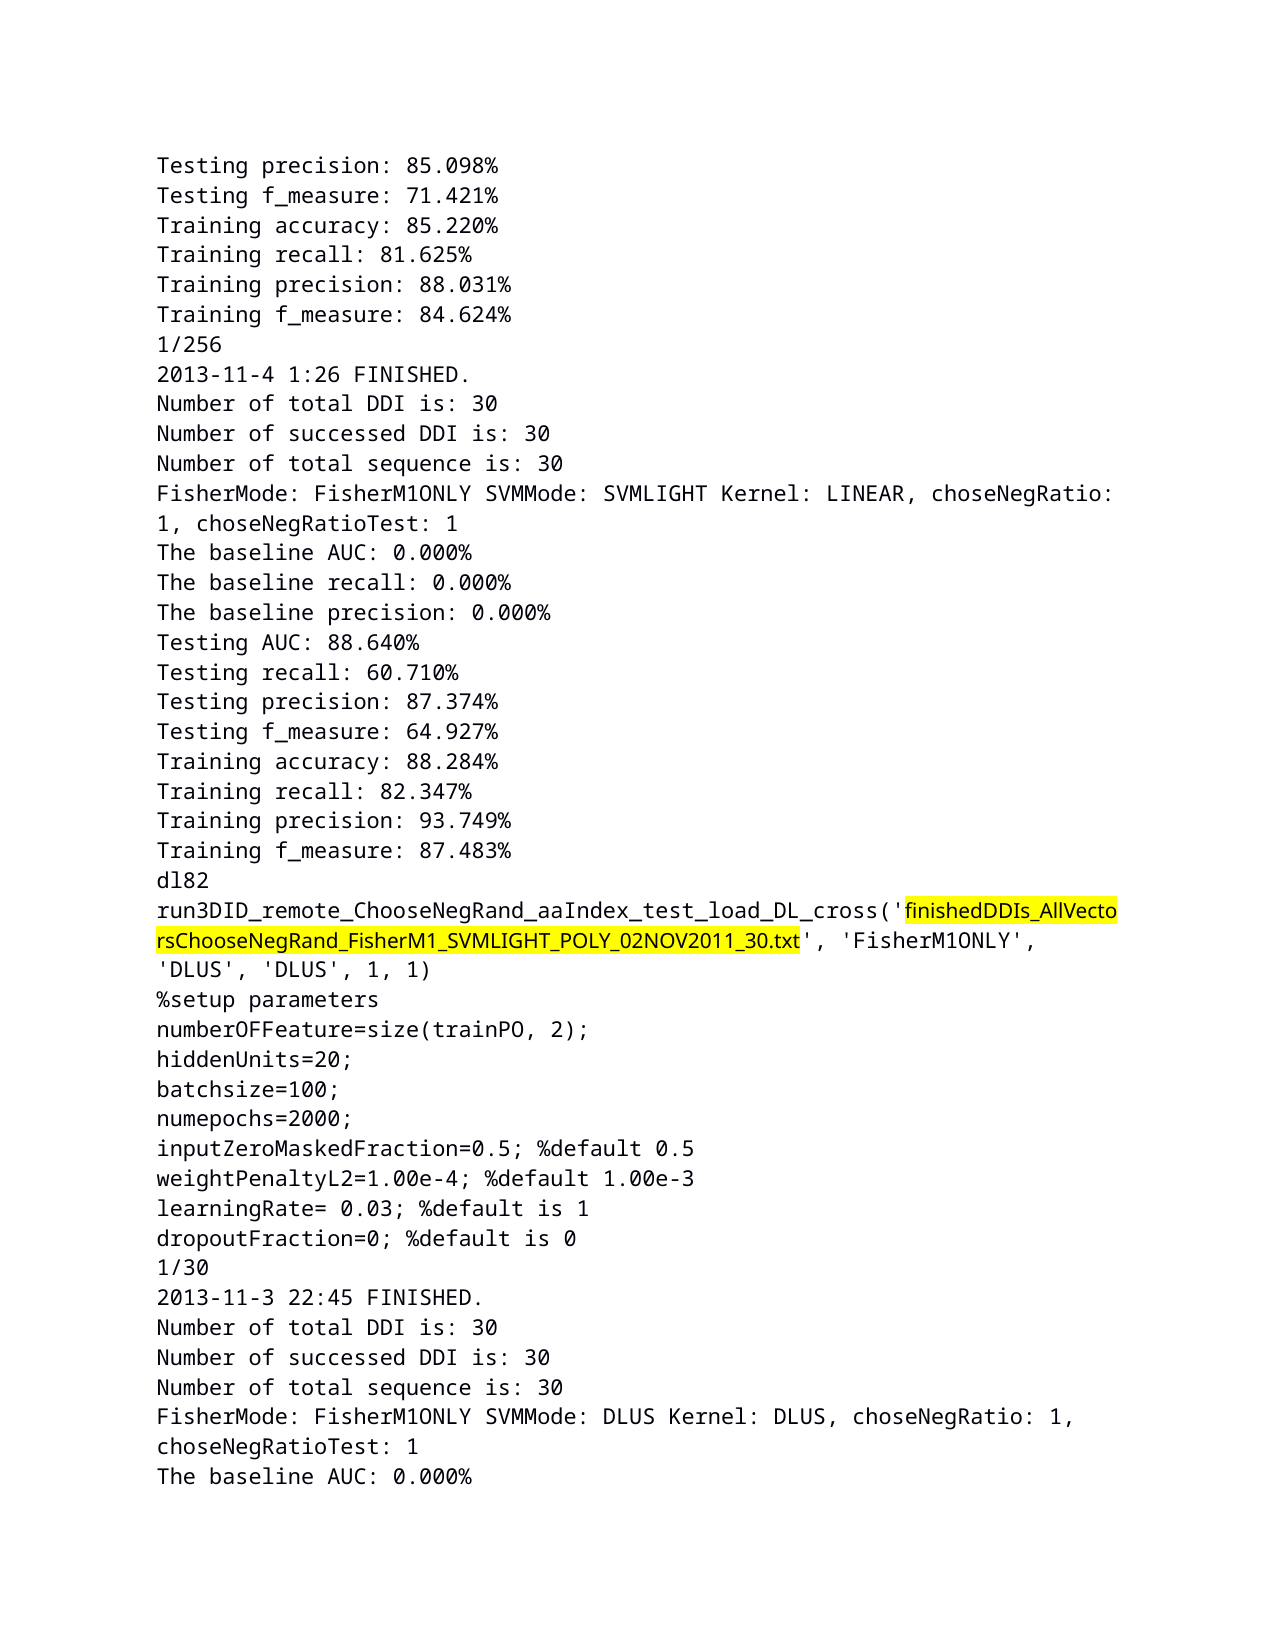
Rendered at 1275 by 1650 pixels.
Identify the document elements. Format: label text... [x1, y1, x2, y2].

text 1/30 [156, 1252, 1118, 1282]
text The baseline recall: 0.000% [156, 567, 1118, 597]
text batchsize=100; [156, 1073, 1118, 1103]
text The baseline AUC: 0.000% [156, 1461, 1118, 1491]
text 1/256 [156, 329, 1118, 358]
text Training accuracy: 88.284% [156, 746, 1118, 776]
text Testing recall: 60.710% [156, 656, 1118, 686]
text Number of successed DDI is: 30 [156, 418, 1118, 448]
text Number of total DDI is: 30 [156, 1312, 1118, 1342]
text dropoutFraction=0; %default is 0 [156, 1222, 1118, 1252]
text The baseline precision: 0.000% [156, 597, 1118, 627]
text dl82 [156, 865, 1118, 895]
text Number of total sequence is: 30 [156, 1371, 1118, 1401]
text Number of total DDI is: 30 [156, 388, 1118, 418]
text Training f_measure: 87.483% [156, 835, 1118, 865]
text Training recall: 82.347% [156, 776, 1118, 805]
text weightPenaltyL2=1.00e-4; %default 1.00e-3 [156, 1163, 1118, 1193]
text Training precision: 93.749% [156, 805, 1118, 835]
text 2013-11-4 1:26 FINISHED. [156, 358, 1118, 388]
text 2013-11-3 22:45 FINISHED. [156, 1282, 1118, 1312]
text FisherMode: FisherM1ONLY SVMMode: SVMLIGHT Kernel: LINEAR, choseNegRatio: 1, choseNegRatioTest: 1 [156, 478, 1118, 537]
text Training recall: 81.625% [156, 239, 1118, 269]
text Training accuracy: 85.220% [156, 209, 1118, 239]
text The baseline AUC: 0.000% [156, 537, 1118, 567]
text Training precision: 88.031% [156, 269, 1118, 299]
text run3DID_remote_ChooseNegRand_aaIndex_test_load_DL_cross('finishedDDIs_AllVectorsChooseNegRand_FisherM1_SVMLIGHT_POLY_02NOV2011_30.txt', 'FisherM1ONLY', 'DLUS', 'DLUS', 1, 1) [156, 895, 1118, 984]
text Testing precision: 87.374% [156, 686, 1118, 716]
text Training f_measure: 84.624% [156, 299, 1118, 329]
text Testing f_measure: 64.927% [156, 716, 1118, 746]
text Testing f_measure: 71.421% [156, 180, 1118, 209]
text Number of total sequence is: 30 [156, 448, 1118, 478]
text numberOFFeature=size(trainPO, 2); [156, 1014, 1118, 1044]
text Testing precision: 85.098% [156, 150, 1118, 180]
text learningRate= 0.03; %default is 1 [156, 1193, 1118, 1222]
text Testing AUC: 88.640% [156, 627, 1118, 656]
text %setup parameters [156, 984, 1118, 1014]
text FisherMode: FisherM1ONLY SVMMode: DLUS Kernel: DLUS, choseNegRatio: 1, choseNegRatioTest: 1 [156, 1401, 1118, 1461]
text inputZeroMaskedFraction=0.5; %default 0.5 [156, 1133, 1118, 1163]
text Number of successed DDI is: 30 [156, 1342, 1118, 1371]
text hiddenUnits=20; [156, 1044, 1118, 1073]
text numepochs=2000; [156, 1103, 1118, 1133]
